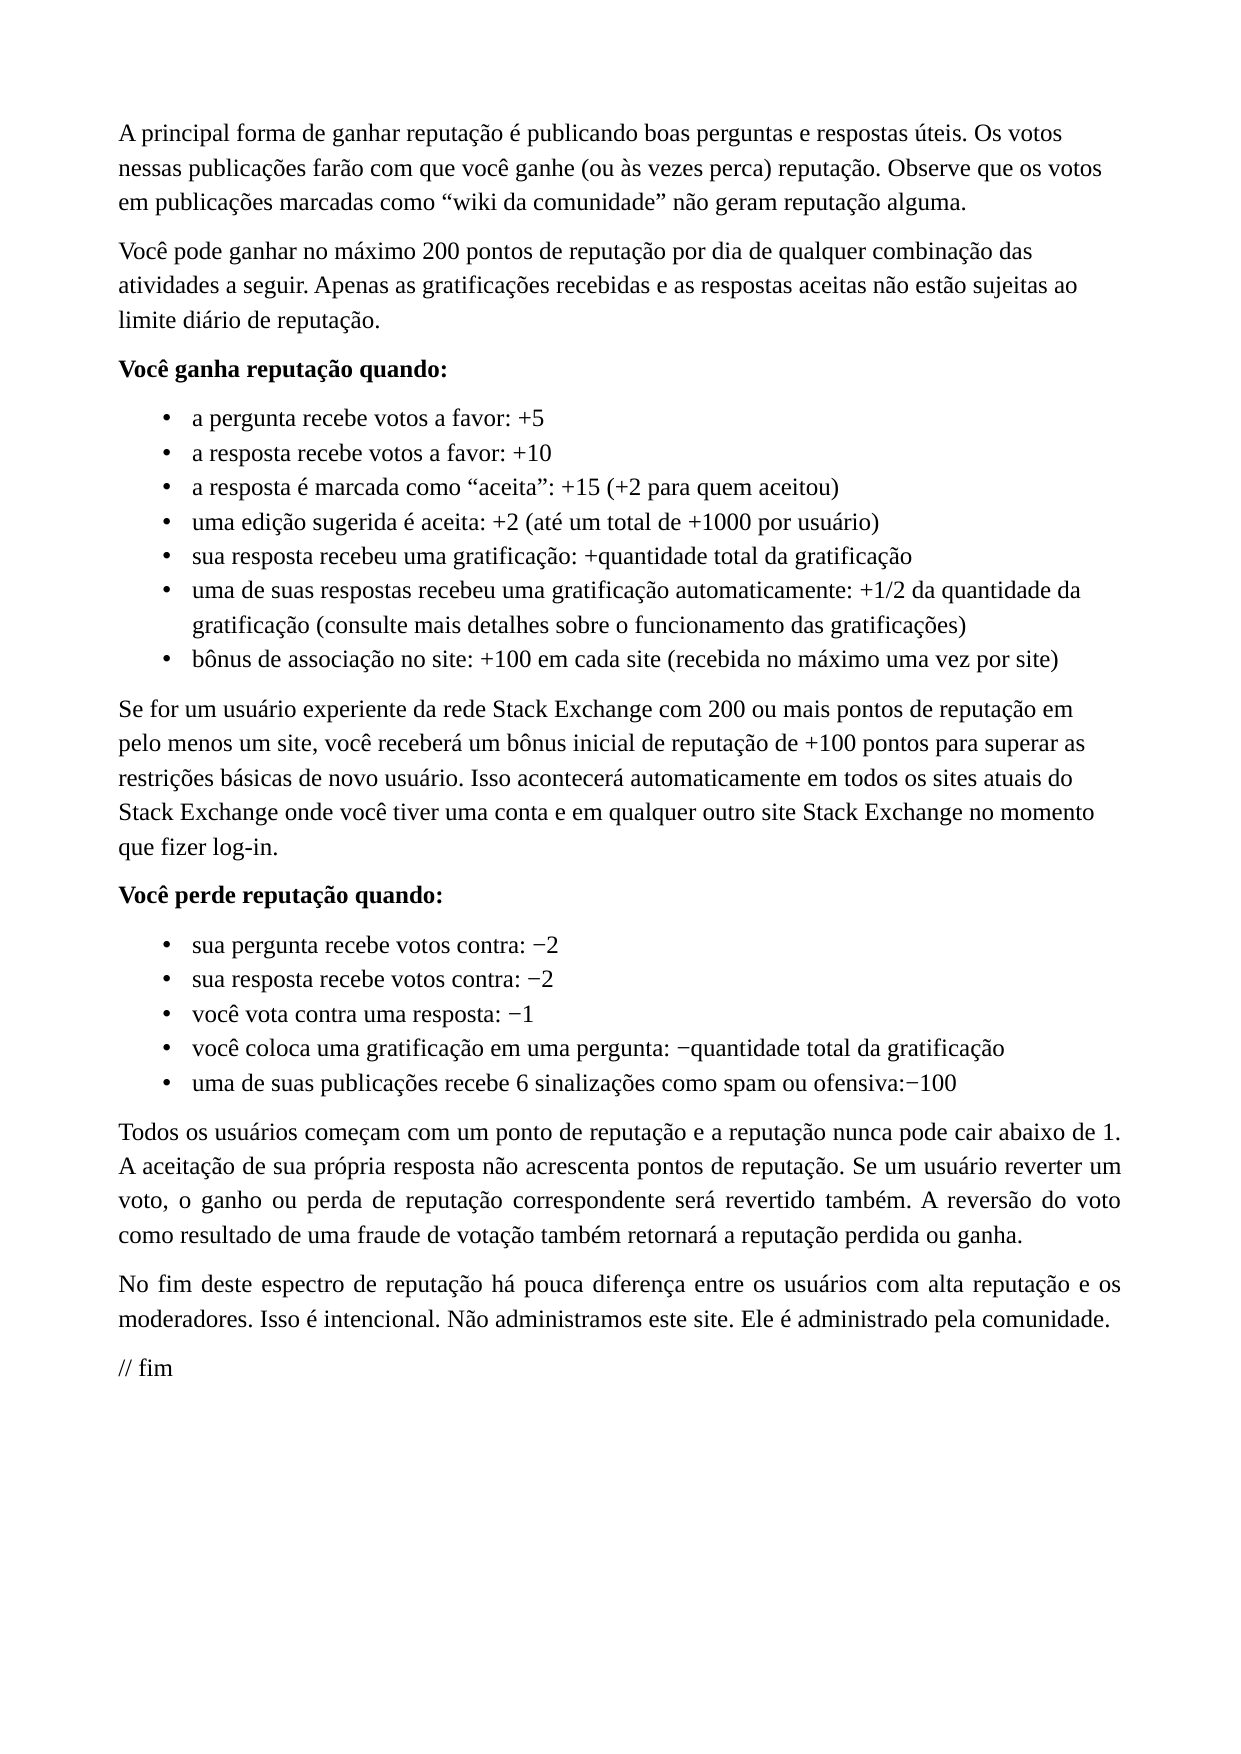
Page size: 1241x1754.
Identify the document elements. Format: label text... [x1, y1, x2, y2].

text No fim deste espectro de reputação há pouca diferença entre os usuários com alta reputação e os moderadores. Isso é intencional. Não administramos este site. Ele é administrado pela comunidade. [118, 1269, 1122, 1332]
list bônus de associação no site: +100 em cada site (recebida no máximo uma vez por site) [162, 644, 1122, 673]
list sua resposta recebeu uma gratificação: +quantidade total da gratificação [162, 541, 1122, 570]
text A principal forma de ganhar reputação é publicando boas perguntas e respostas úteis. Os votos nessas publicações farão com que você ganhe (ou às vezes perca) reputação. Observe que os votos em publicações marcadas como “wiki da comunidade” não geram reputação alguma. [118, 118, 1122, 216]
text Você perde reputação quando: [118, 881, 1122, 909]
list uma edição sugerida é aceita: +2 (até um total de +1000 por usuário) [162, 507, 1122, 535]
text Todos os usuários começam com um ponto de reputação e a reputação nunca pode cair abaixo de 1. A aceitação de sua própria resposta não acrescenta pontos de reputação. Se um usuário reverter um voto, o ganho ou perda de reputação correspondente será revertido também. A reversão do voto como resultado de uma fraude de votação também retornará a reputação perdida ou ganha. [118, 1117, 1122, 1249]
list você coloca uma gratificação em uma pergunta: −quantidade total da gratificação [162, 1033, 1122, 1062]
list você vota contra uma resposta: −1 [162, 999, 1122, 1027]
text Se for um usuário experiente da rede Stack Exchange com 200 ou mais pontos de reputação em pelo menos um site, você receberá um bônus inicial de reputação de +100 pontos para superar as restrições básicas de novo usuário. Isso acontecerá automaticamente em todos os sites atuais do Stack Exchange onde você tiver uma conta e em qualquer outro site Stack Exchange no momento que fizer log-in. [118, 694, 1122, 860]
text // fim [118, 1353, 1122, 1381]
list uma de suas respostas recebeu uma gratificação automaticamente: +1/2 da quantidade da gratificação (consulte mais detalhes sobre o funcionamento das gratificações) [162, 576, 1122, 639]
list sua resposta recebe votos contra: −2 [162, 964, 1122, 993]
list a pergunta recebe votos a favor: +5 [162, 403, 1122, 432]
list uma de suas publicações recebe 6 sinalizações como spam ou ofensiva:−100 [162, 1068, 1122, 1096]
text Você pode ganhar no máximo 200 pontos de reputação por dia de qualquer combinação das atividades a seguir. Apenas as gratificações recebidas e as respostas aceitas não estão sujeitas ao limite diário de reputação. [118, 236, 1122, 334]
text Você ganha reputação quando: [118, 354, 1122, 383]
list a resposta recebe votos a favor: +10 [162, 438, 1122, 466]
list a resposta é marcada como “aceita”: +15 (+2 para quem aceitou) [162, 472, 1122, 501]
list sua pergunta recebe votos contra: −2 [162, 930, 1122, 958]
